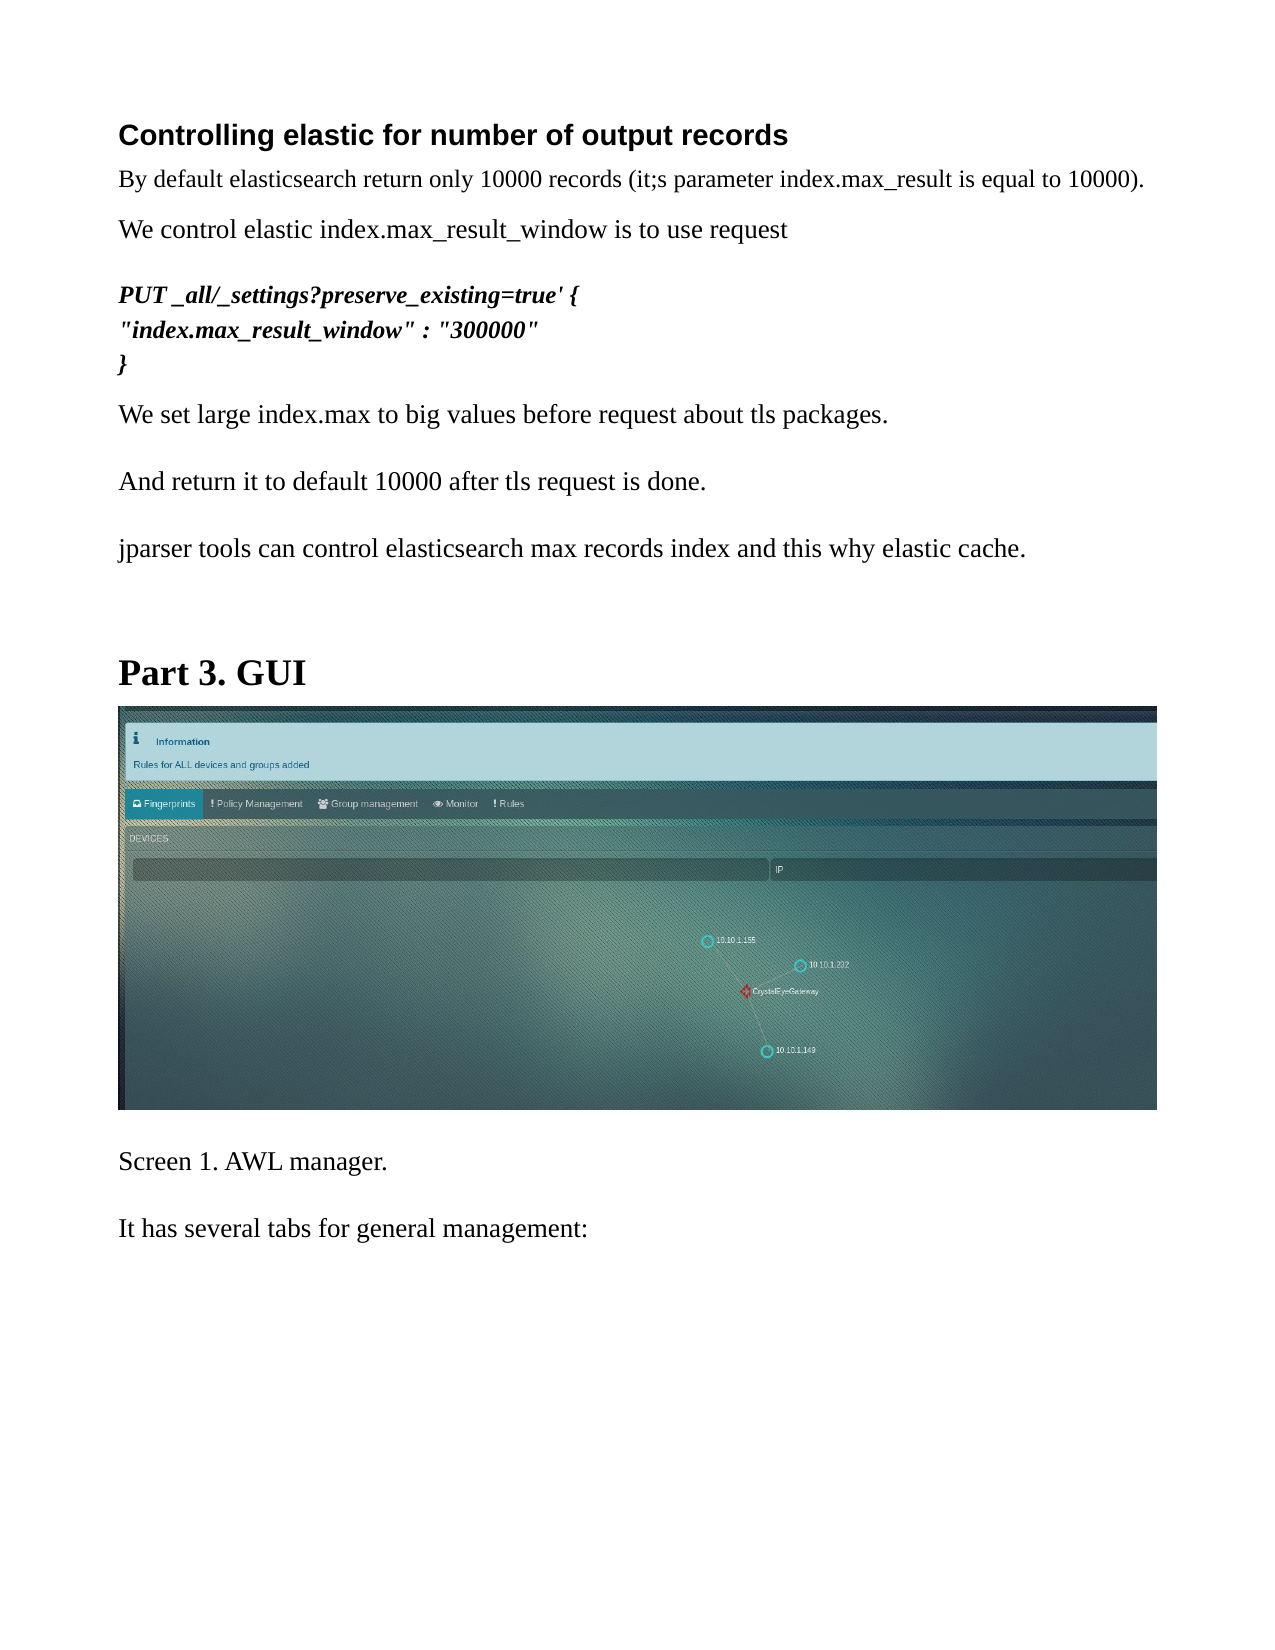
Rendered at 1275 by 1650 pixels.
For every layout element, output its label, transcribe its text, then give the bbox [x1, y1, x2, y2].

subtitle Controlling elastic for number of output records [118, 118, 1157, 152]
picture [118, 706, 1157, 1110]
text And return it to default 10000 after tls request is done. [118, 465, 1157, 496]
text We control elastic index.max_result_window is to use request [118, 213, 1157, 244]
text We set large index.max to big values before request about tls packages. [118, 398, 1157, 429]
text jparser tools can control elasticsearch max records index and this why elastic cache. [118, 532, 1157, 563]
subtitle Part 3. GUI [118, 619, 1157, 694]
text By default elasticsearch return only 10000 records (it;s parameter index.max_result is equal to 10000). [118, 164, 1157, 193]
text PUT _all/_settings?preserve_existing=true' { "index.max_result_window" : "300000" } [118, 280, 1157, 378]
text It has several tabs for general management: [118, 1212, 1157, 1243]
text Screen 1. AWL manager. [118, 1145, 1157, 1176]
